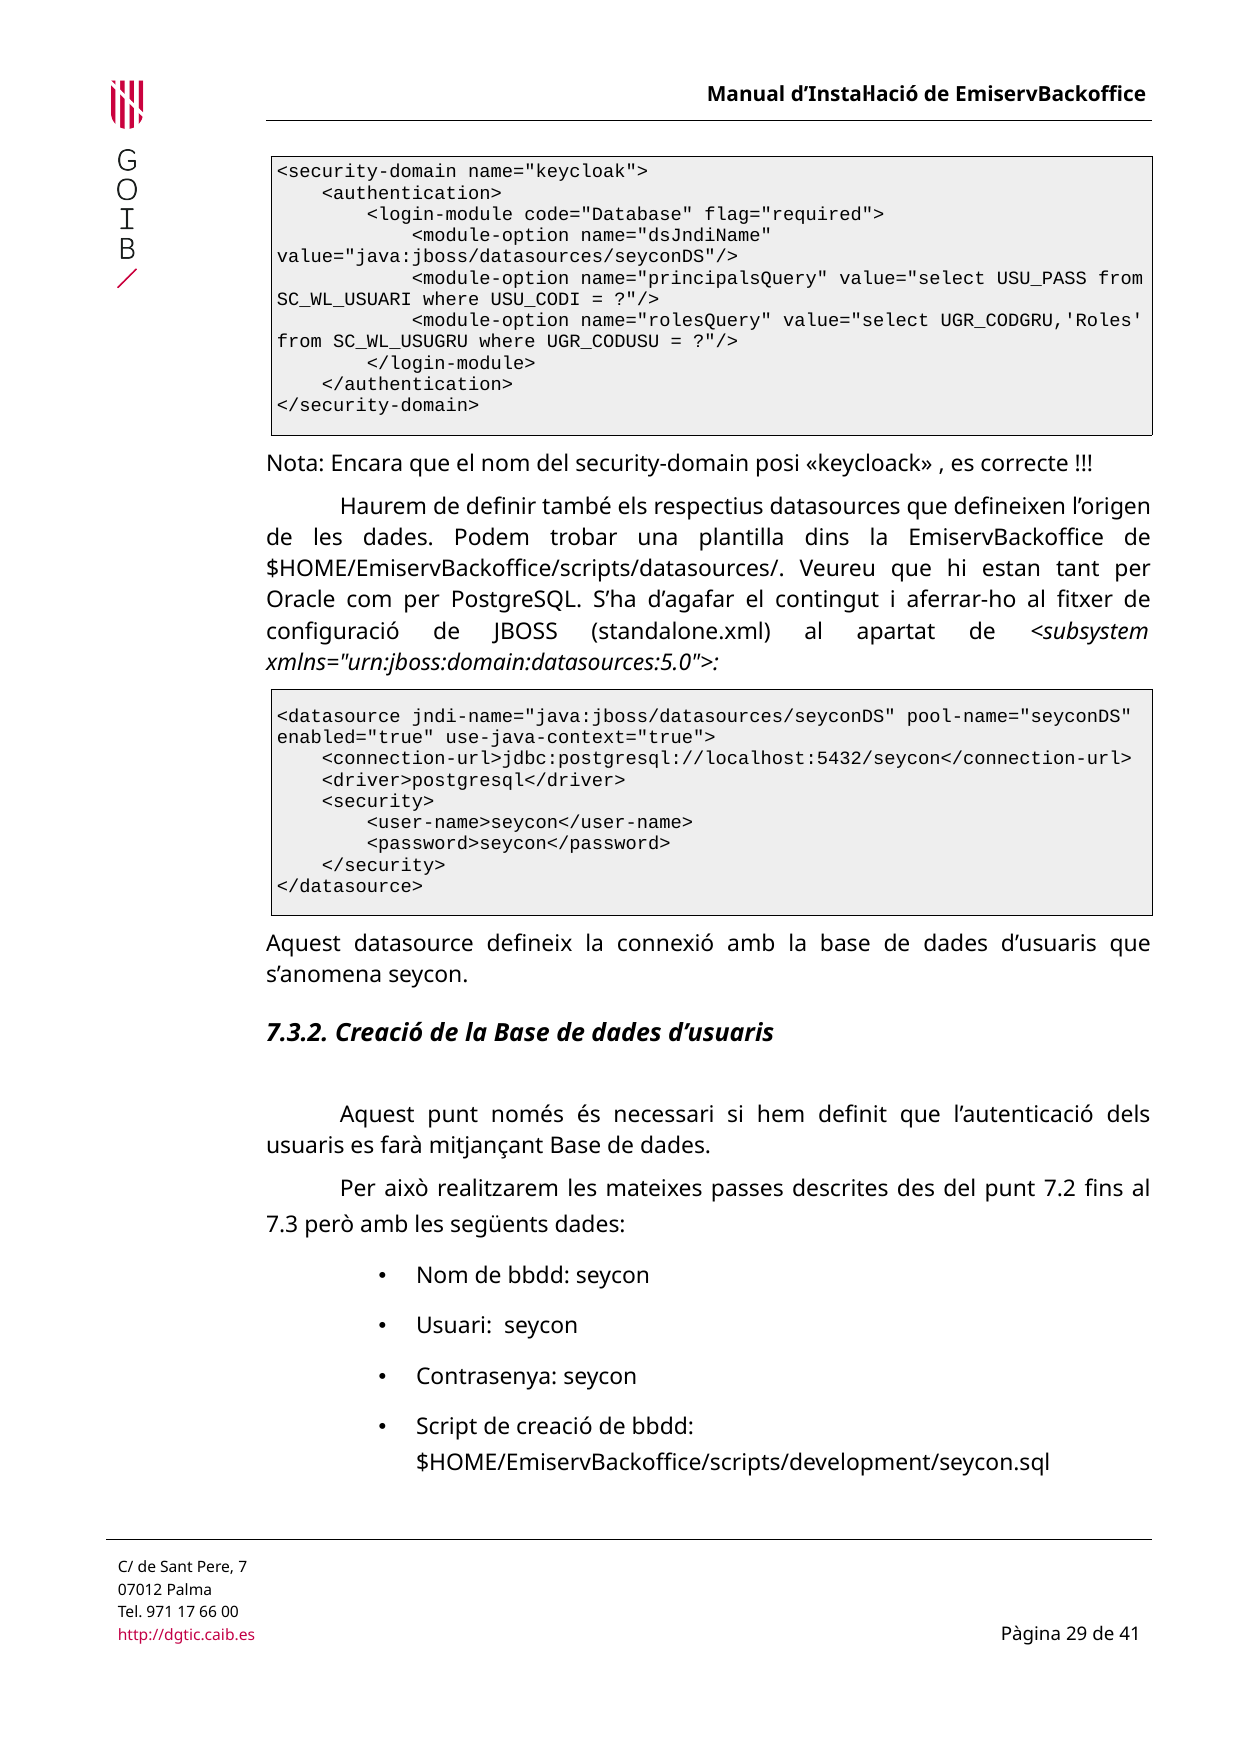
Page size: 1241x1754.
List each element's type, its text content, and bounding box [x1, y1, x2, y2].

text Per això realitzarem les mateixes passes descrites des del punt 7.2 fins al 7.3 però amb les següents dades: [266, 1172, 1152, 1239]
picture [82, 57, 172, 319]
text Aquest punt només és necessari si hem definit que l’autenticació dels usuaris es farà mitjançant Base de dades. [266, 1098, 1152, 1161]
list Contrasenya: seycon [378, 1360, 1152, 1391]
text Haurem de definir també els respectius datasources que defineixen l’origen de les dades. Podem trobar una plantilla dins la EmiservBackoffice de $HOME/EmiservBackoffice/scripts/datasources/. Veureu que hi estan tant per Oracle com per PostgreSQL. S’ha d’agafar el contingut i aferrar-ho al fitxer de configuració de JBOSS (standalone.xml) al apartat de <subsystem xmlns="urn:jboss:domain:datasources:5.0">: [266, 490, 1152, 677]
list Usuari: seycon [378, 1309, 1152, 1341]
list Nom de bbdd: seycon [378, 1259, 1152, 1290]
text Nota: Encara que el nom del security-domain posi «keycloack» , es correcte !!! [266, 447, 1152, 478]
text Aquest datasource defineix la connexió amb la base de dades d’usuaris que s’anomena seycon. [266, 927, 1152, 990]
list Script de creació de bbdd: $HOME/EmiservBackoffice/scripts/development/seycon.sql [378, 1410, 1152, 1477]
table_header <security-domain name="keycloak"> <authentication> <login-module code="Database" flag="required"> <module-option name="dsJndiName" value="java:jboss/datasources/seyconDS"/> <module-option name="principalsQuery" value="select USU_PASS from SC_WL_USUARI where USU_CODI = ?"/> <module-option name="rolesQuery" value="select UGR_CODGRU,'Roles' from SC_WL_USUGRU where UGR_CODUSU = ?"/> </login-module> </authentication> </security-domain> [272, 157, 1152, 435]
table_header <datasource jndi-name="java:jboss/datasources/seyconDS" pool-name="seyconDS" enabled="true" use-java-context="true"> <connection-url>jdbc:postgresql://localhost:5432/seycon</connection-url> <driver>postgresql</driver> <security> <user-name>seycon</user-name> <password>seycon</password> </security> </datasource> [272, 690, 1152, 915]
subtitle Creació de la Base de dades d’usuaris [266, 1015, 1152, 1049]
